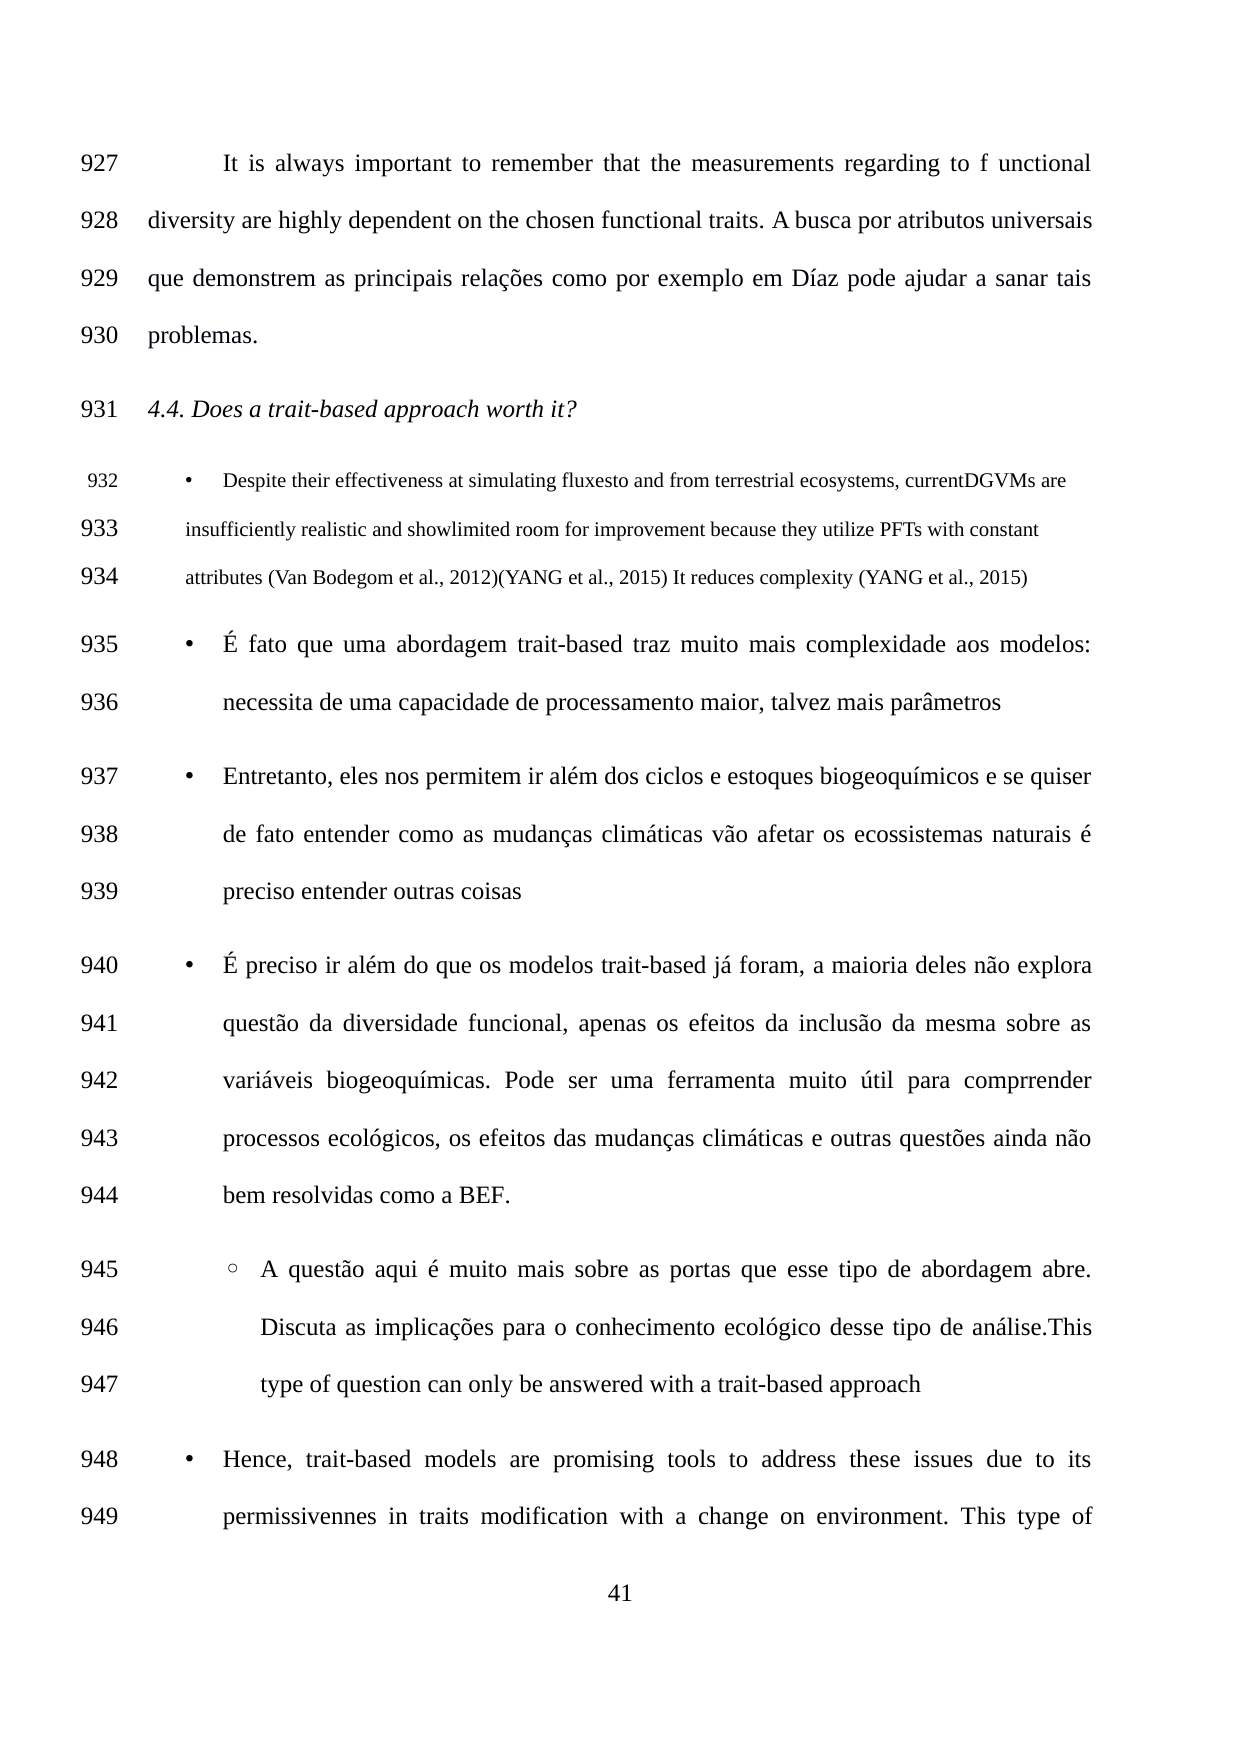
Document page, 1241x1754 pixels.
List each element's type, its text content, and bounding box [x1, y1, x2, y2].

list A questão aqui é muito mais sobre as portas que esse tipo de abordagem abre. Discuta as implicações para o conhecimento ecológico desse tipo de análise.This type of question can only be answered with a trait-based approach [223, 1254, 1093, 1398]
list Hence, trait-based models are promising tools to address these issues due to its permissivennes in traits modification with a change on environment. This type of [185, 1444, 1093, 1530]
list É preciso ir além do que os modelos trait-based já foram, a maioria deles não explora questão da diversidade funcional, apenas os efeitos da inclusão da mesma sobre as variáveis biogeoquímicas. Pode ser uma ferramenta muito útil para comprrender processos ecológicos, os efeitos das mudanças climáticas e outras questões ainda não bem resolvidas como a BEF. [185, 950, 1093, 1209]
text 4.4. Does a trait-based approach worth it? [148, 394, 1093, 423]
text It is always important to remember that the measurements regarding to f unctional diversity are highly dependent on the chosen functional traits. A busca por atributos universais que demonstrem as principais relações como por exemplo em Díaz pode ajudar a sanar tais problemas. [148, 148, 1093, 349]
list Despite their effectiveness at simulating fluxesto and from terrestrial ecosystems, currentDGVMs are insufficiently realistic and showlimited room for improvement because they utilize PFTs with constant attributes (Van Bodegom et al., 2012)(YANG et al., 2015) It reduces complexity (YANG et al., 2015) [185, 468, 1093, 589]
list ⁠É fato que uma abordagem trait-based traz muito mais complexidade aos modelos: necessita de uma capacidade de processamento maior, talvez mais parâmetros [185, 629, 1093, 716]
list Entretanto, eles nos permitem ir além dos ciclos e estoques biogeoquímicos e se quiser de fato entender como as mudanças climáticas vão afetar os ecossistemas naturais é preciso entender outras coisas [185, 761, 1093, 905]
